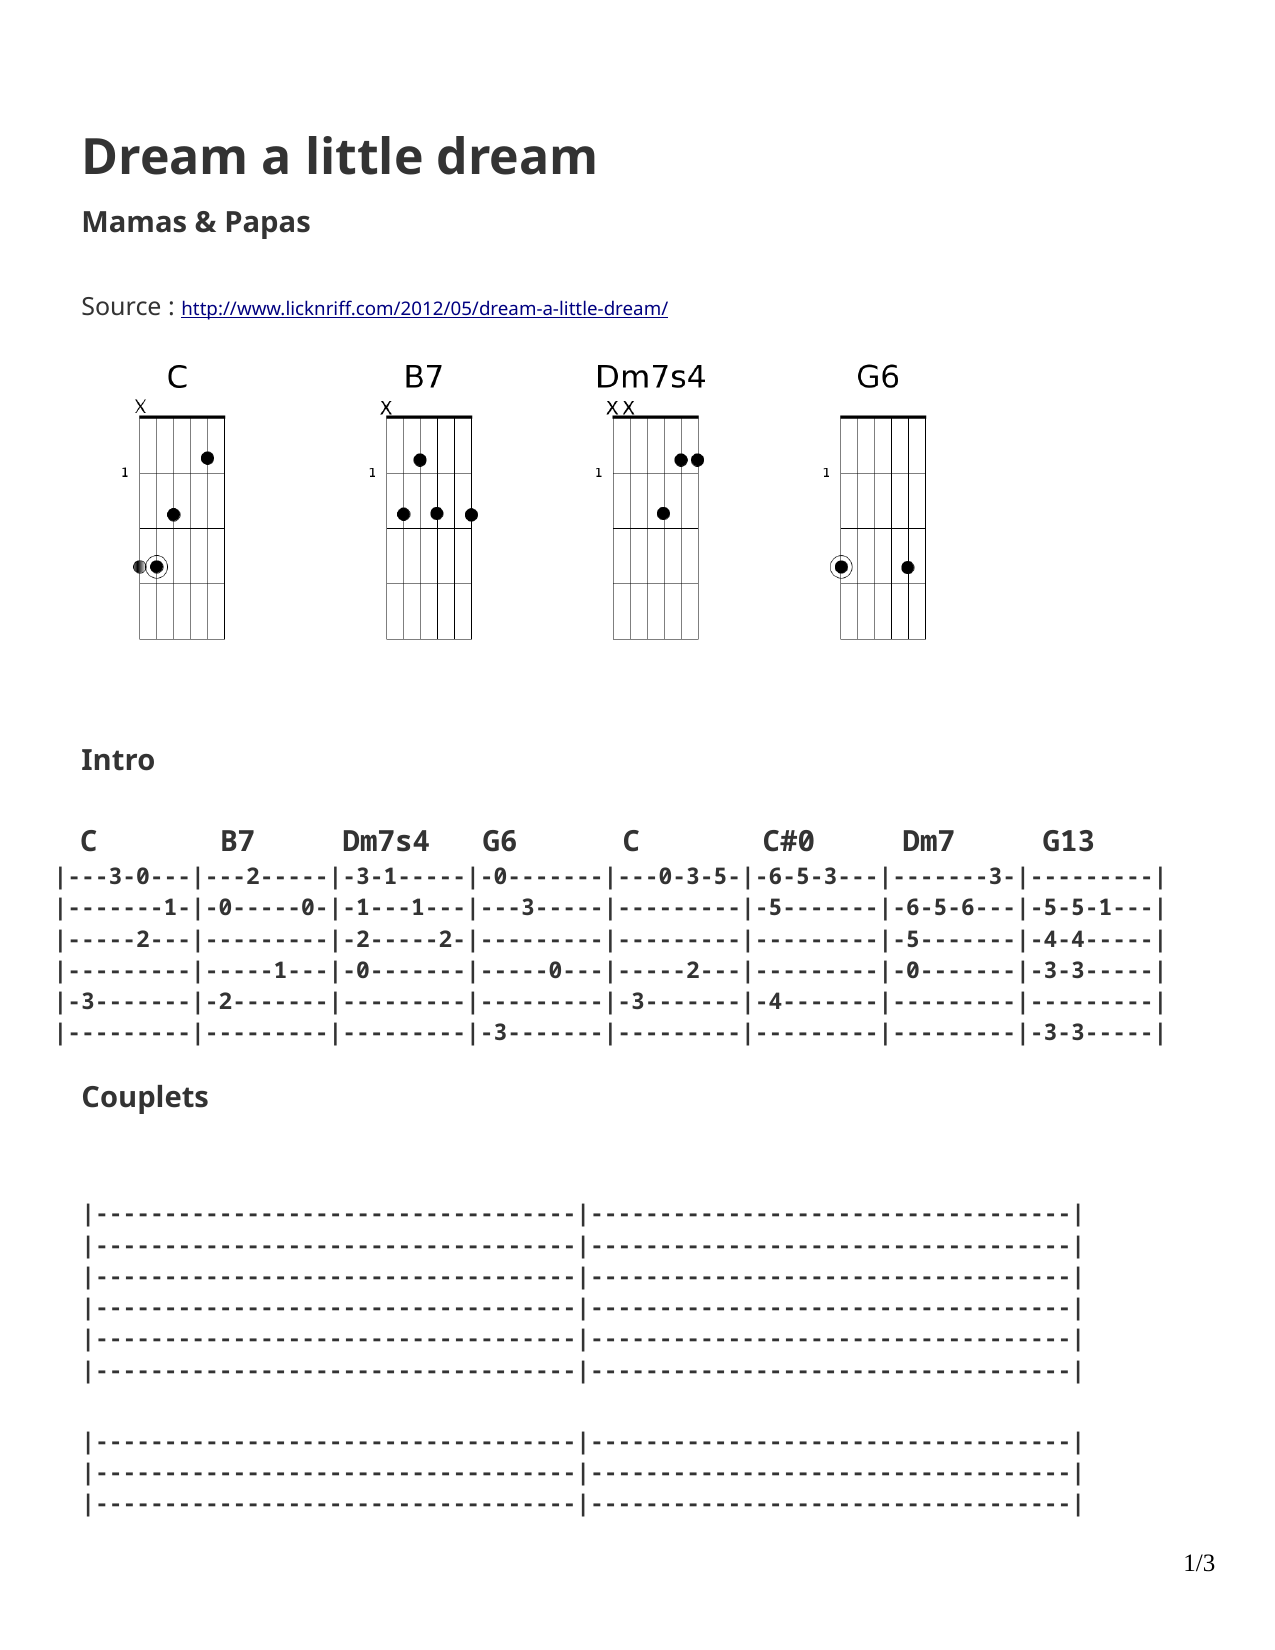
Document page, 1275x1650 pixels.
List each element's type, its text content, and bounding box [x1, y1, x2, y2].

text |-----2---|---------|-2-----2-|---------|---------|---------|-5-------|-4-4-----| [53, 923, 1215, 954]
text |---------|-----1---|-0-------|-----0---|-----2---|---------|-0-------|-3-3-----| [53, 954, 1215, 985]
text |-----------------------------------|-----------------------------------| [81, 1424, 1215, 1456]
subtitle Mamas & Papas [81, 201, 1215, 241]
picture [579, 347, 717, 648]
picture [106, 347, 239, 648]
picture [353, 347, 489, 648]
text |---3-0---|---2-----|-3-1-----|-0-------|---0-3-5-|-6-5-3---|-------3-|---------| [53, 860, 1215, 891]
text Source : http://www.licknriff.com/2012/05/dream-a-little-dream/ [81, 283, 1215, 322]
text |-----------------------------------|-----------------------------------| [81, 1322, 1215, 1354]
text |-----------------------------------|-----------------------------------| [81, 1487, 1215, 1518]
text |---------|---------|---------|-3-------|---------|---------|---------|-3-3-----| [53, 1016, 1215, 1048]
subtitle Intro [81, 739, 1215, 778]
text |-----------------------------------|-----------------------------------| [81, 1197, 1215, 1229]
text C B7 Dm7s4 G6 C C#0 Dm7 G13 [62, 820, 1215, 860]
subtitle Couplets [81, 1076, 1215, 1116]
table_header [988, 376, 1215, 676]
subtitle Dream a little dream [81, 121, 1215, 189]
text |-----------------------------------|-----------------------------------| [81, 1260, 1215, 1291]
text |-3-------|-2-------|---------|---------|-3-------|-4-------|---------|---------| [53, 985, 1215, 1016]
picture [807, 347, 943, 648]
text |-----------------------------------|-----------------------------------| [81, 1291, 1215, 1322]
text |-----------------------------------|-----------------------------------| [81, 1456, 1215, 1487]
text |-------1-|-0-----0-|-1---1---|---3-----|---------|-5-------|-6-5-6---|-5-5-1---| [53, 891, 1215, 923]
text |-----------------------------------|-----------------------------------| [81, 1229, 1215, 1260]
text |-----------------------------------|-----------------------------------| [81, 1354, 1215, 1385]
